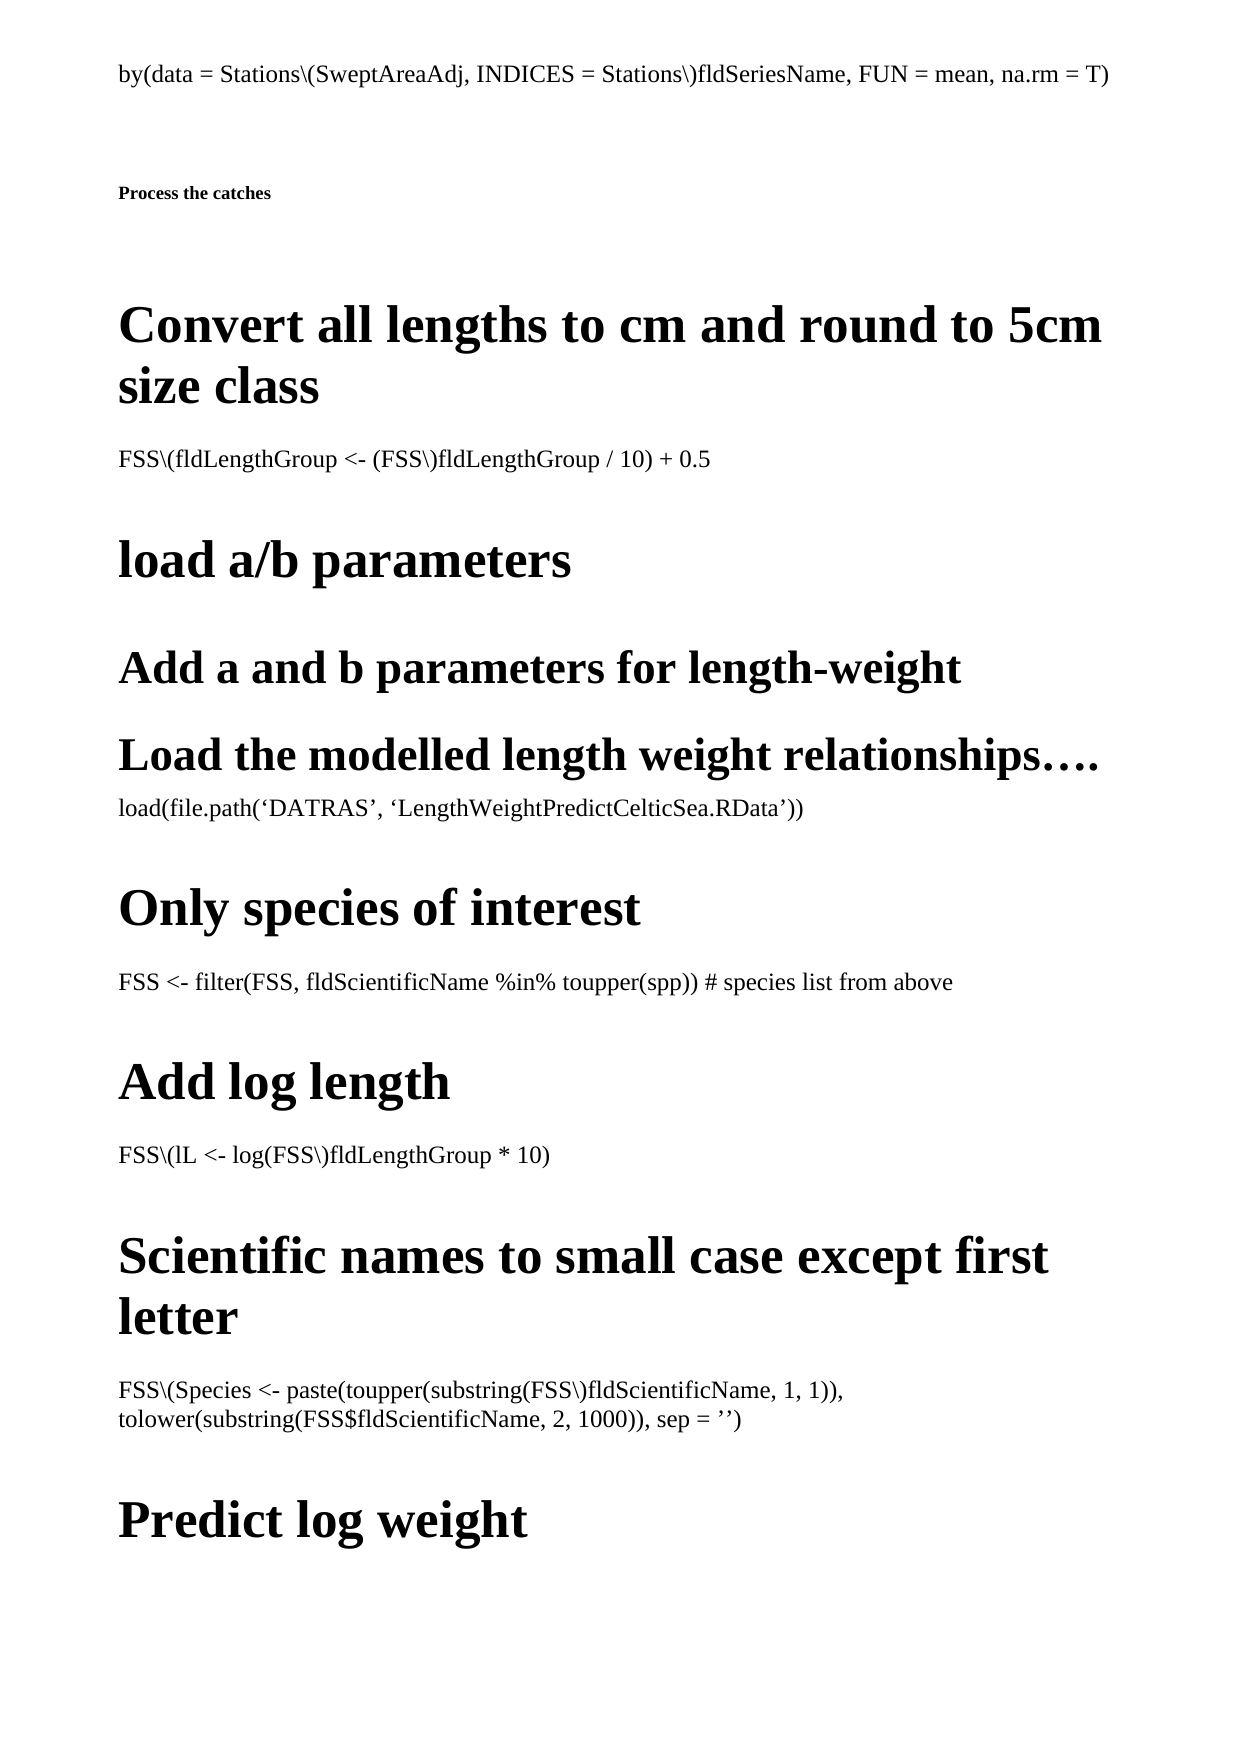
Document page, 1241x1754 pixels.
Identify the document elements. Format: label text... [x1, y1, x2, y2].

subtitle load a/b parameters [118, 528, 1181, 589]
subtitle Load the modelled length weight relationships…. [118, 726, 1181, 780]
subtitle Predict log weight [118, 1487, 1181, 1549]
text load(file.path(‘DATRAS’, ‘LengthWeightPredictCelticSea.RData’)) [118, 793, 1181, 822]
text FSS\(Species <- paste(toupper(substring(FSS\)fldScientificName, 1, 1)), tolower(substring(FSS$fldScientificName, 2, 1000)), sep = ’’) [118, 1376, 1181, 1433]
subtitle Add a and b parameters for length-weight [118, 639, 1181, 693]
text by(data = Stations\(SweptAreaAdj, INDICES = Stations\)fldSeriesName, FUN = mean, na.rm = T) [118, 59, 1181, 88]
text FSS\(fldLengthGroup <- (FSS\)fldLengthGroup / 10) + 0.5 [118, 444, 1181, 473]
subtitle Convert all lengths to cm and round to 5cm size class [118, 293, 1181, 415]
subtitle Scientific names to small case except first letter [118, 1224, 1181, 1346]
text FSS\(lL <- log(FSS\)fldLengthGroup * 10) [118, 1141, 1181, 1169]
subtitle Only species of interest [118, 876, 1181, 937]
subtitle Add log length [118, 1050, 1181, 1111]
subtitle Process the catches [118, 182, 1181, 203]
text FSS <- filter(FSS, fldScientificName %in% toupper(spp)) # species list from above [118, 967, 1181, 995]
